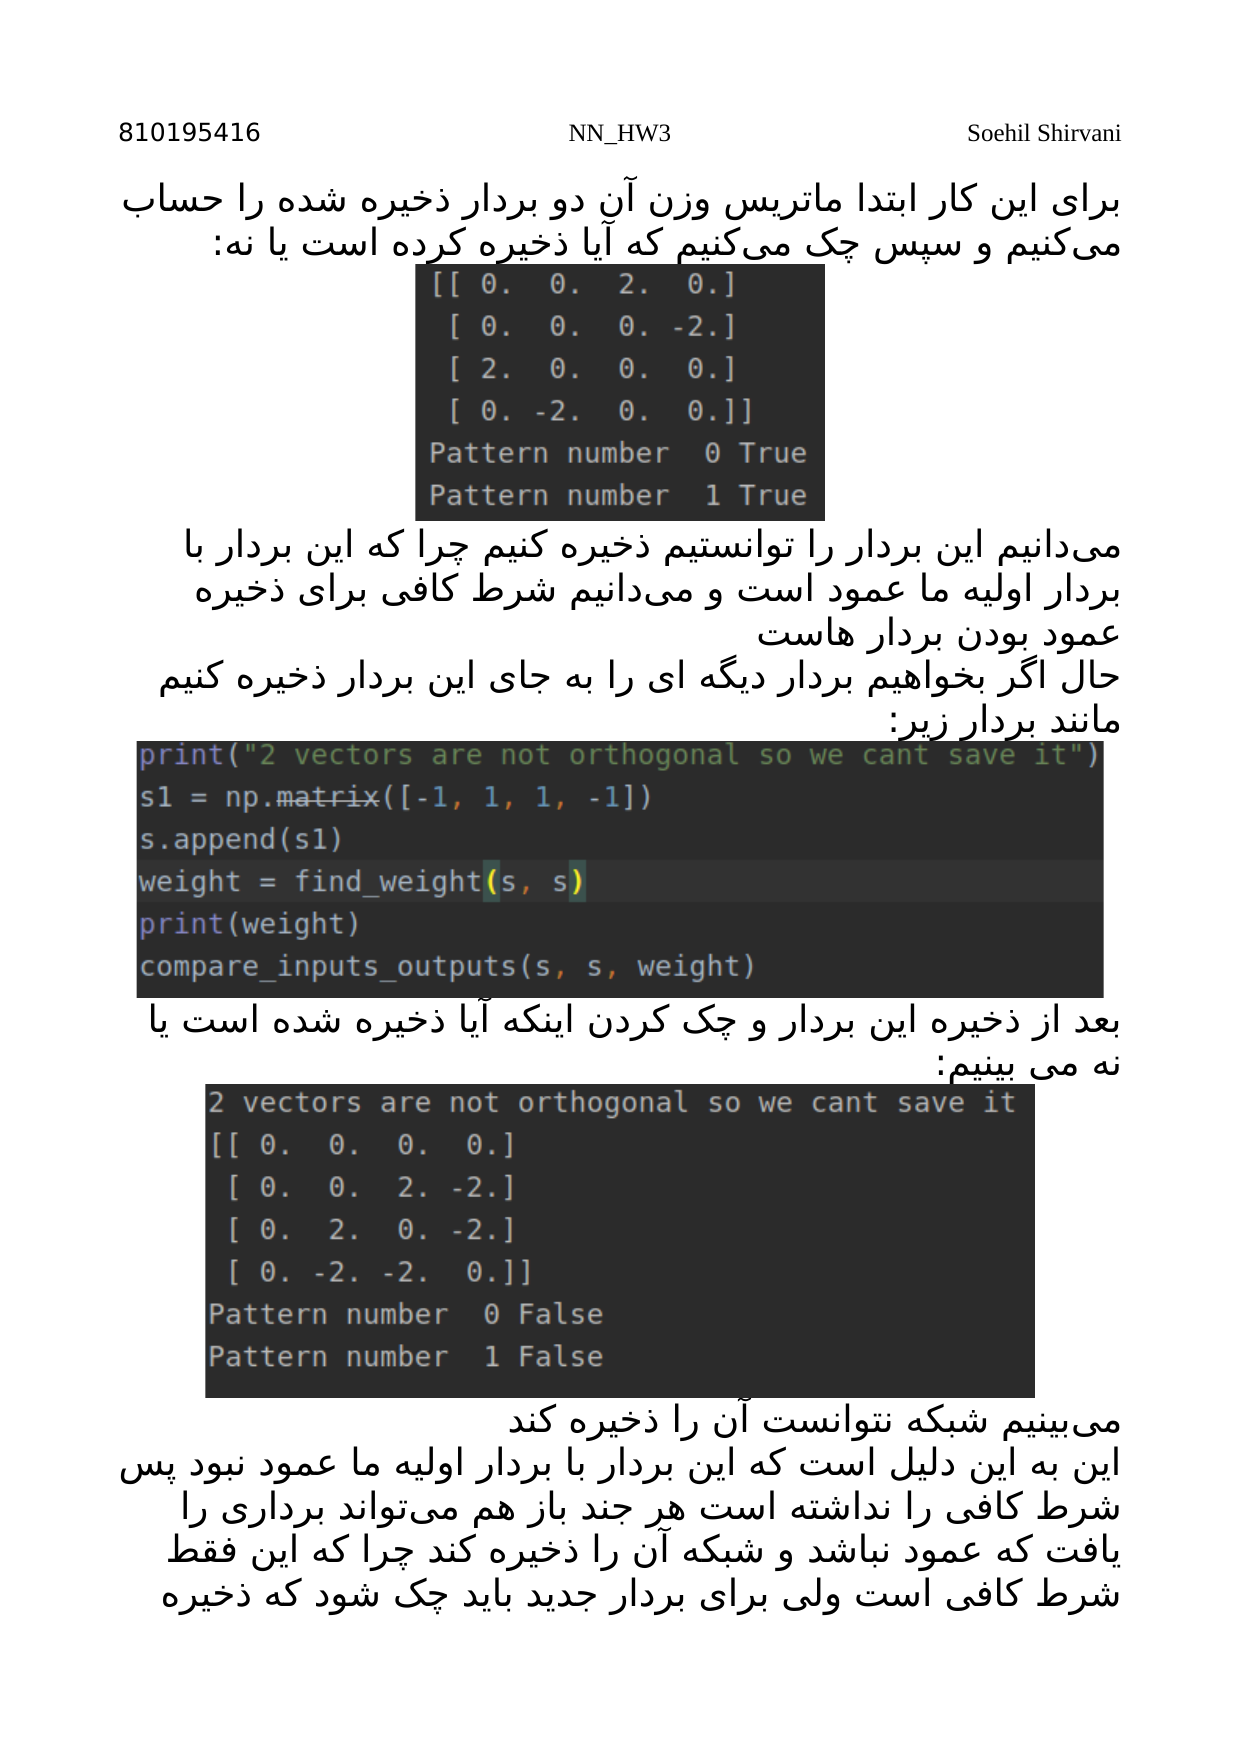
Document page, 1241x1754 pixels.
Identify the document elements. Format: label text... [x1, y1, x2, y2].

text حال اگر بخواهیم بردار دیگه ای را به جای این بردار ذخیره کنیم مانند بردار زیر: [118, 654, 1122, 741]
text برای این کار ابتدا ماتریس وزن آن دو بردار ذخیره شده را حساب می‌کنیم و سپس چک می‌کنیم که آیا ذخیره کرده است یا نه: [118, 177, 1122, 264]
picture [415, 264, 825, 521]
picture [205, 1084, 1035, 1398]
text می‌بینیم شبکه نتوانست آن را ذخیره کند [118, 1085, 1122, 1441]
picture [136, 741, 1104, 998]
text بعد از ذخیره این بردار و چک کردن اینکه آیا ذخیره شده است یا نه می بینیم: [118, 741, 1122, 1085]
text این به این دلیل است که این بردار با بردار اولیه ما عمود نبود پس شرط کافی را نداشته است هر جند باز هم می‌تواند برداری را یافت که عمود نباشد و شبکه آن را ذخیره کند چرا که این فقط شرط کافی است ولی برای بردار جدید باید چک شود که ذخیره [118, 1441, 1122, 1615]
text می‌دانیم این بردار را توانستیم ذخیره کنیم چرا که این بردار با بردار اولیه ما عمود است و می‌دانیم شرط کافی برای ذخیره عمود بودن بردار هاست [118, 523, 1122, 654]
